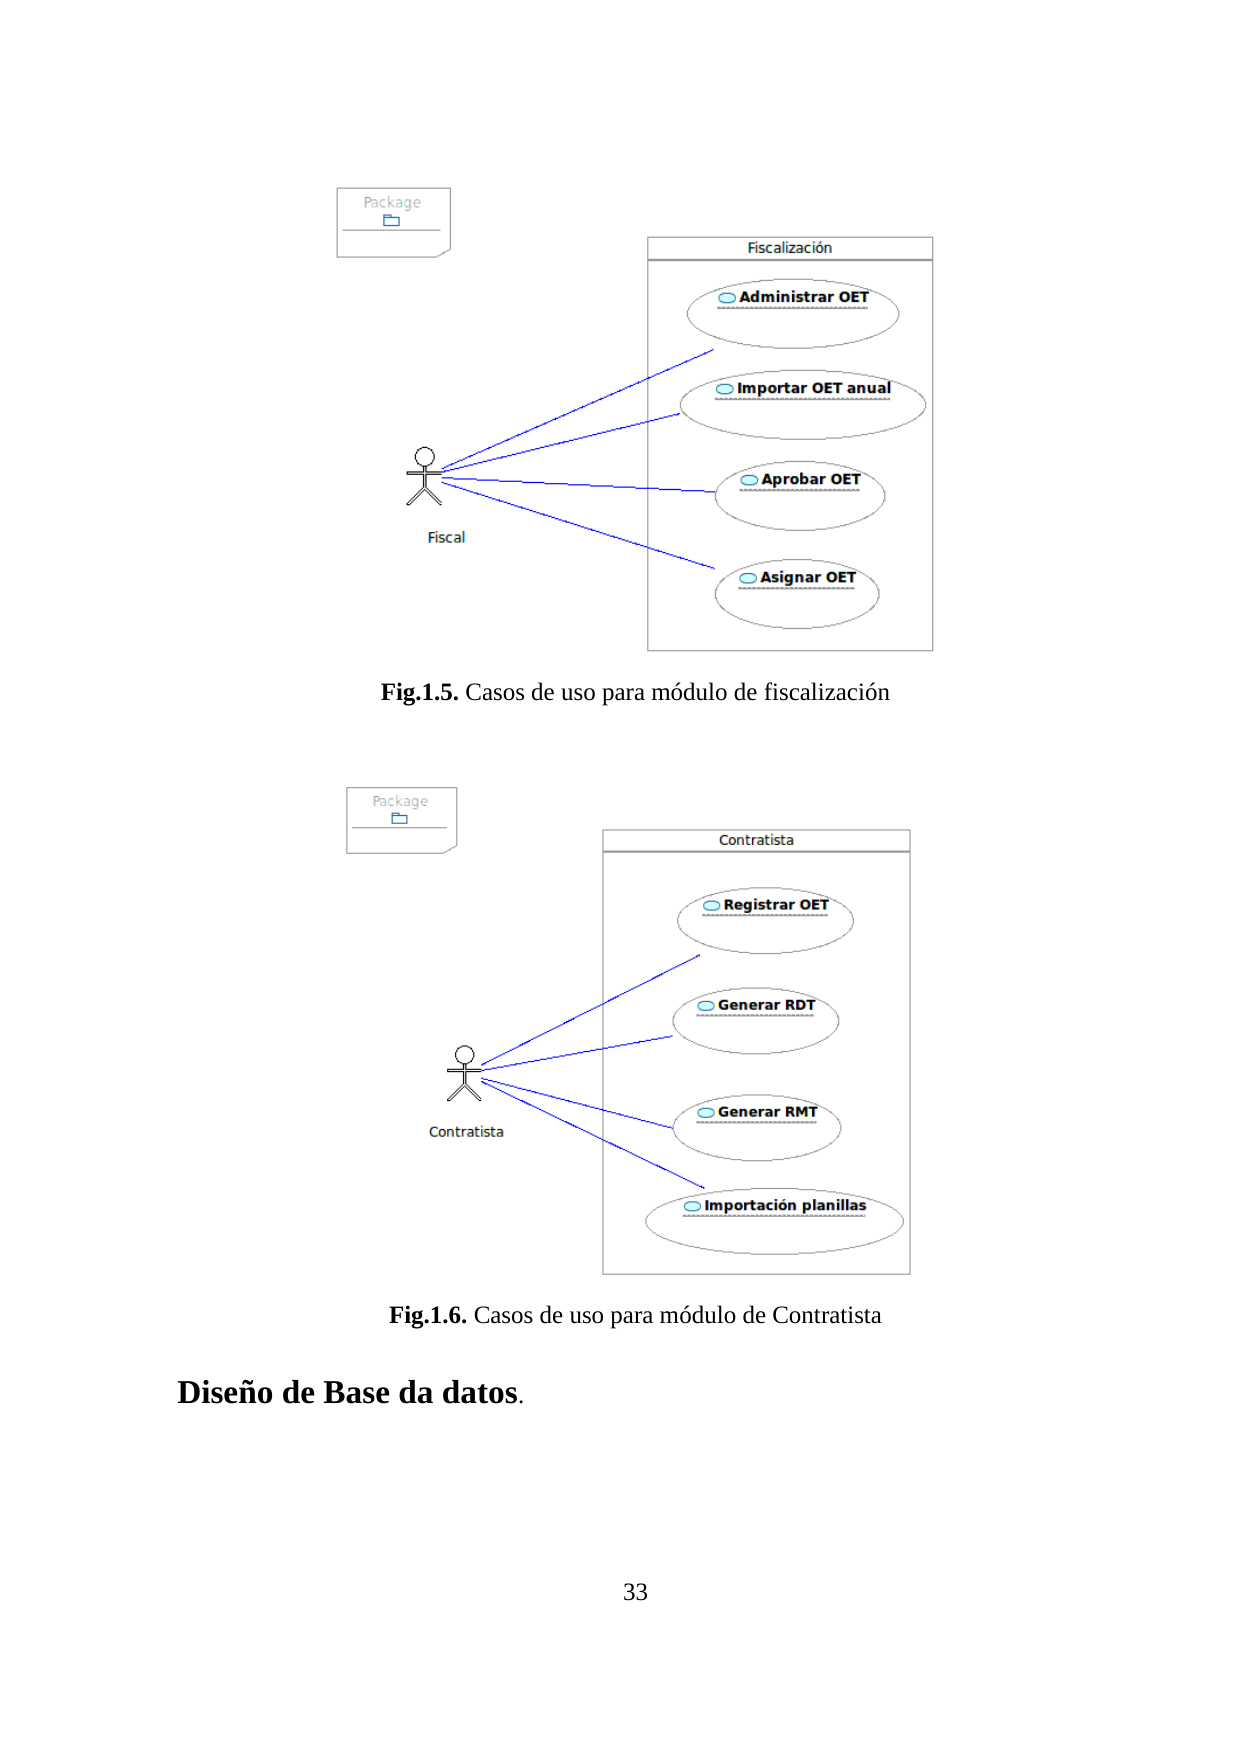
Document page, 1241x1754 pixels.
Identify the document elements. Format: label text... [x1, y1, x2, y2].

text Fig.1.5. Casos de uso para módulo de fiscalización [175, 177, 1093, 706]
picture [325, 177, 945, 663]
text Fig.1.6. Casos de uso para módulo de Contratista [175, 750, 1093, 1328]
picture [335, 777, 922, 1286]
text Diseño de Base da datos. [175, 1373, 1093, 1411]
